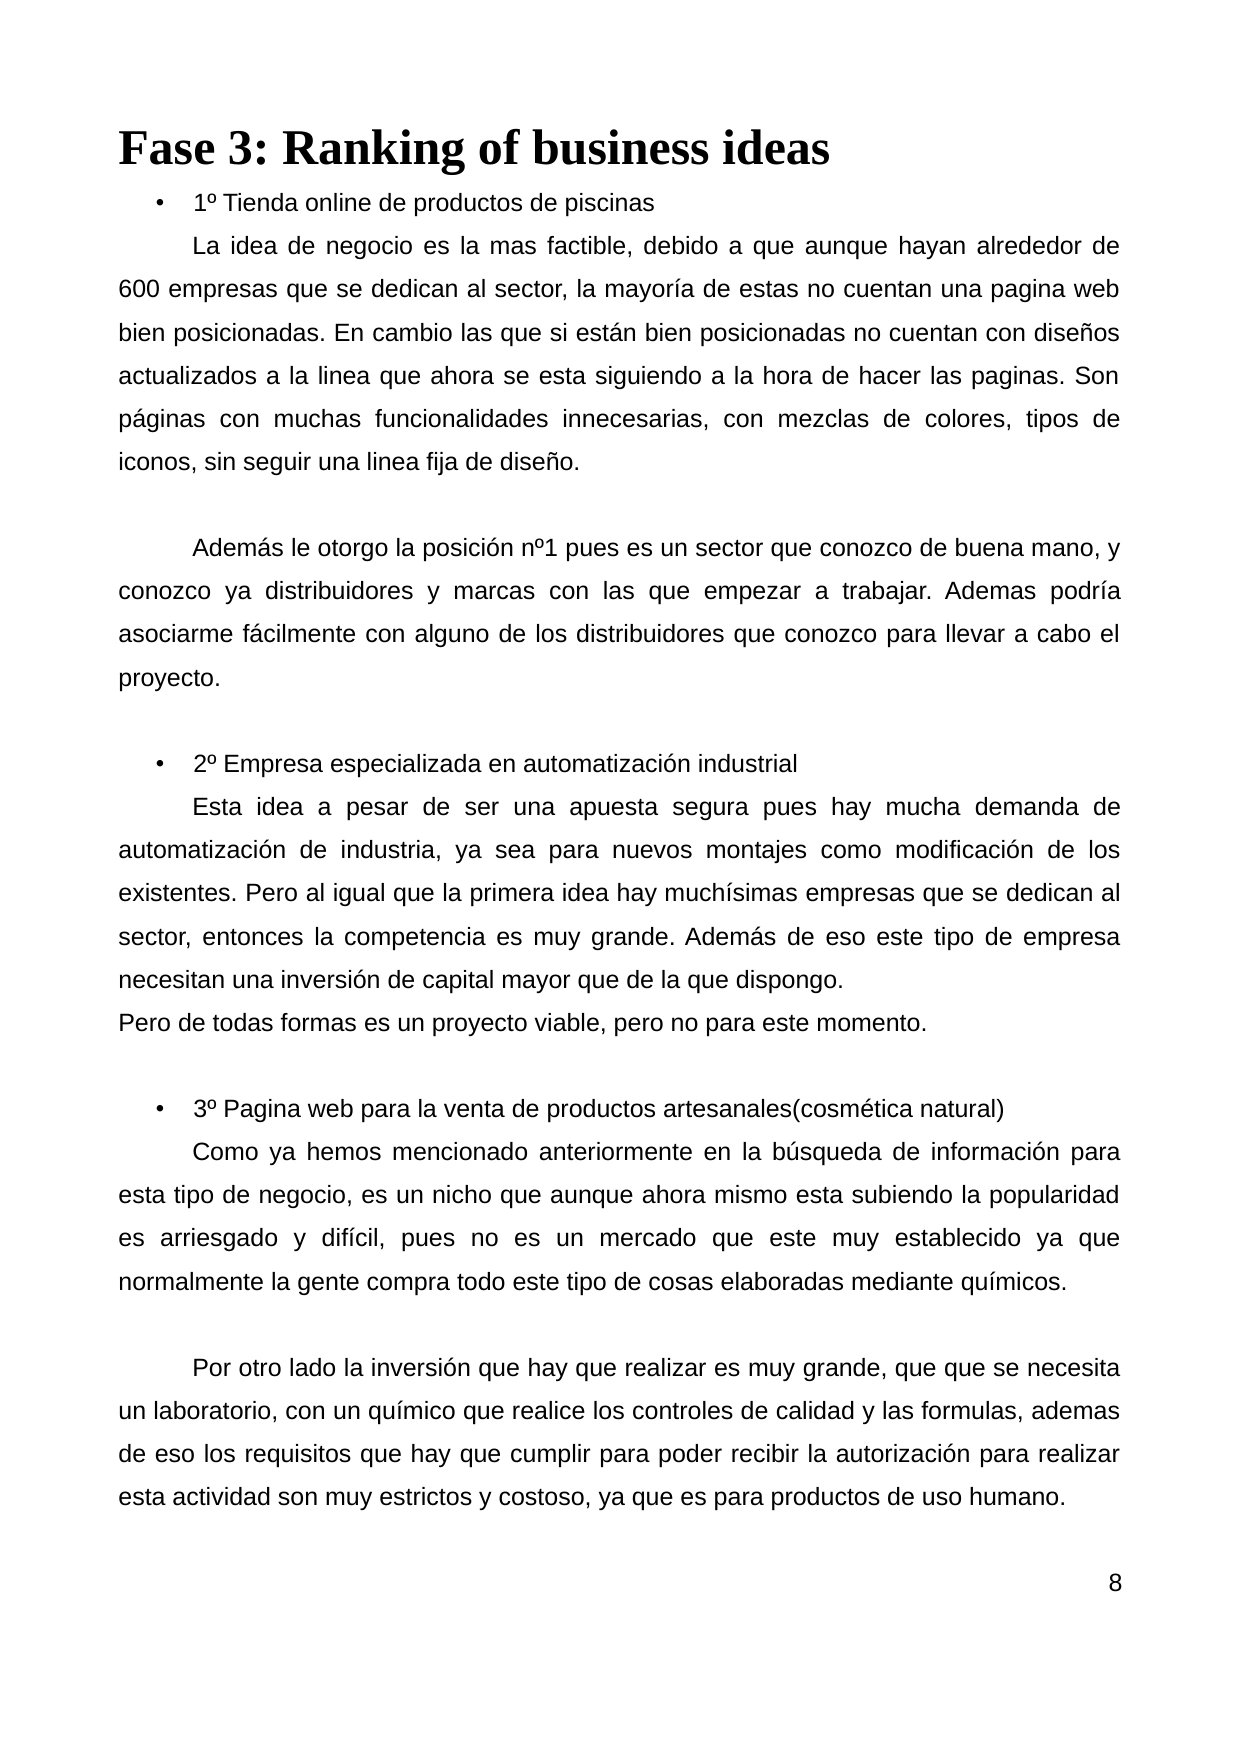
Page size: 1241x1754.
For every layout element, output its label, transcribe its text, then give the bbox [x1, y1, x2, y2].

text 8 [118, 1568, 1122, 1597]
text Además le otorgo la posición nº1 pues es un sector que conozco de buena mano, y conozco ya distribuidores y marcas con las que empezar a trabajar. Ademas podría asociarme fácilmente con alguno de los distribuidores que conozco para llevar a cabo el proyecto. [118, 533, 1122, 691]
text Por otro lado la inversión que hay que realizar es muy grande, que que se necesita un laboratorio, con un químico que realice los controles de calidad y las formulas, ademas de eso los requisitos que hay que cumplir para poder recibir la autorización para realizar esta actividad son muy estrictos y costoso, ya que es para productos de uso humano. [118, 1353, 1122, 1511]
text Como ya hemos mencionado anteriormente en la búsqueda de información para esta tipo de negocio, es un nicho que aunque ahora mismo esta subiendo la popularidad es arriesgado y difícil, pues no es un mercado que este muy establecido ya que normalmente la gente compra todo este tipo de cosas elaboradas mediante químicos. [118, 1137, 1122, 1295]
list 3º Pagina web para la venta de productos artesanales(cosmética natural) [156, 1094, 1122, 1123]
text La idea de negocio es la mas factible, debido a que aunque hayan alrededor de 600 empresas que se dedican al sector, la mayoría de estas no cuentan una pagina web bien posicionadas. En cambio las que si están bien posicionadas no cuentan con diseños actualizados a la linea que ahora se esta siguiendo a la hora de hacer las paginas. Son páginas con muchas funcionalidades innecesarias, con mezclas de colores, tipos de iconos, sin seguir una linea fija de diseño. [118, 231, 1122, 476]
text Esta idea a pesar de ser una apuesta segura pues hay mucha demanda de automatización de industria, ya sea para nuevos montajes como modificación de los existentes. Pero al igual que la primera idea hay muchísimas empresas que se dedican al sector, entonces la competencia es muy grande. Además de eso este tipo de empresa necesitan una inversión de capital mayor que de la que dispongo. [118, 792, 1122, 993]
subtitle Fase 3: Ranking of business ideas [118, 118, 1122, 176]
list 1º Tienda online de productos de piscinas [156, 188, 1122, 217]
list 2º Empresa especializada en automatización industrial [156, 749, 1122, 778]
text Pero de todas formas es un proyecto viable, pero no para este momento. [118, 1008, 1122, 1036]
